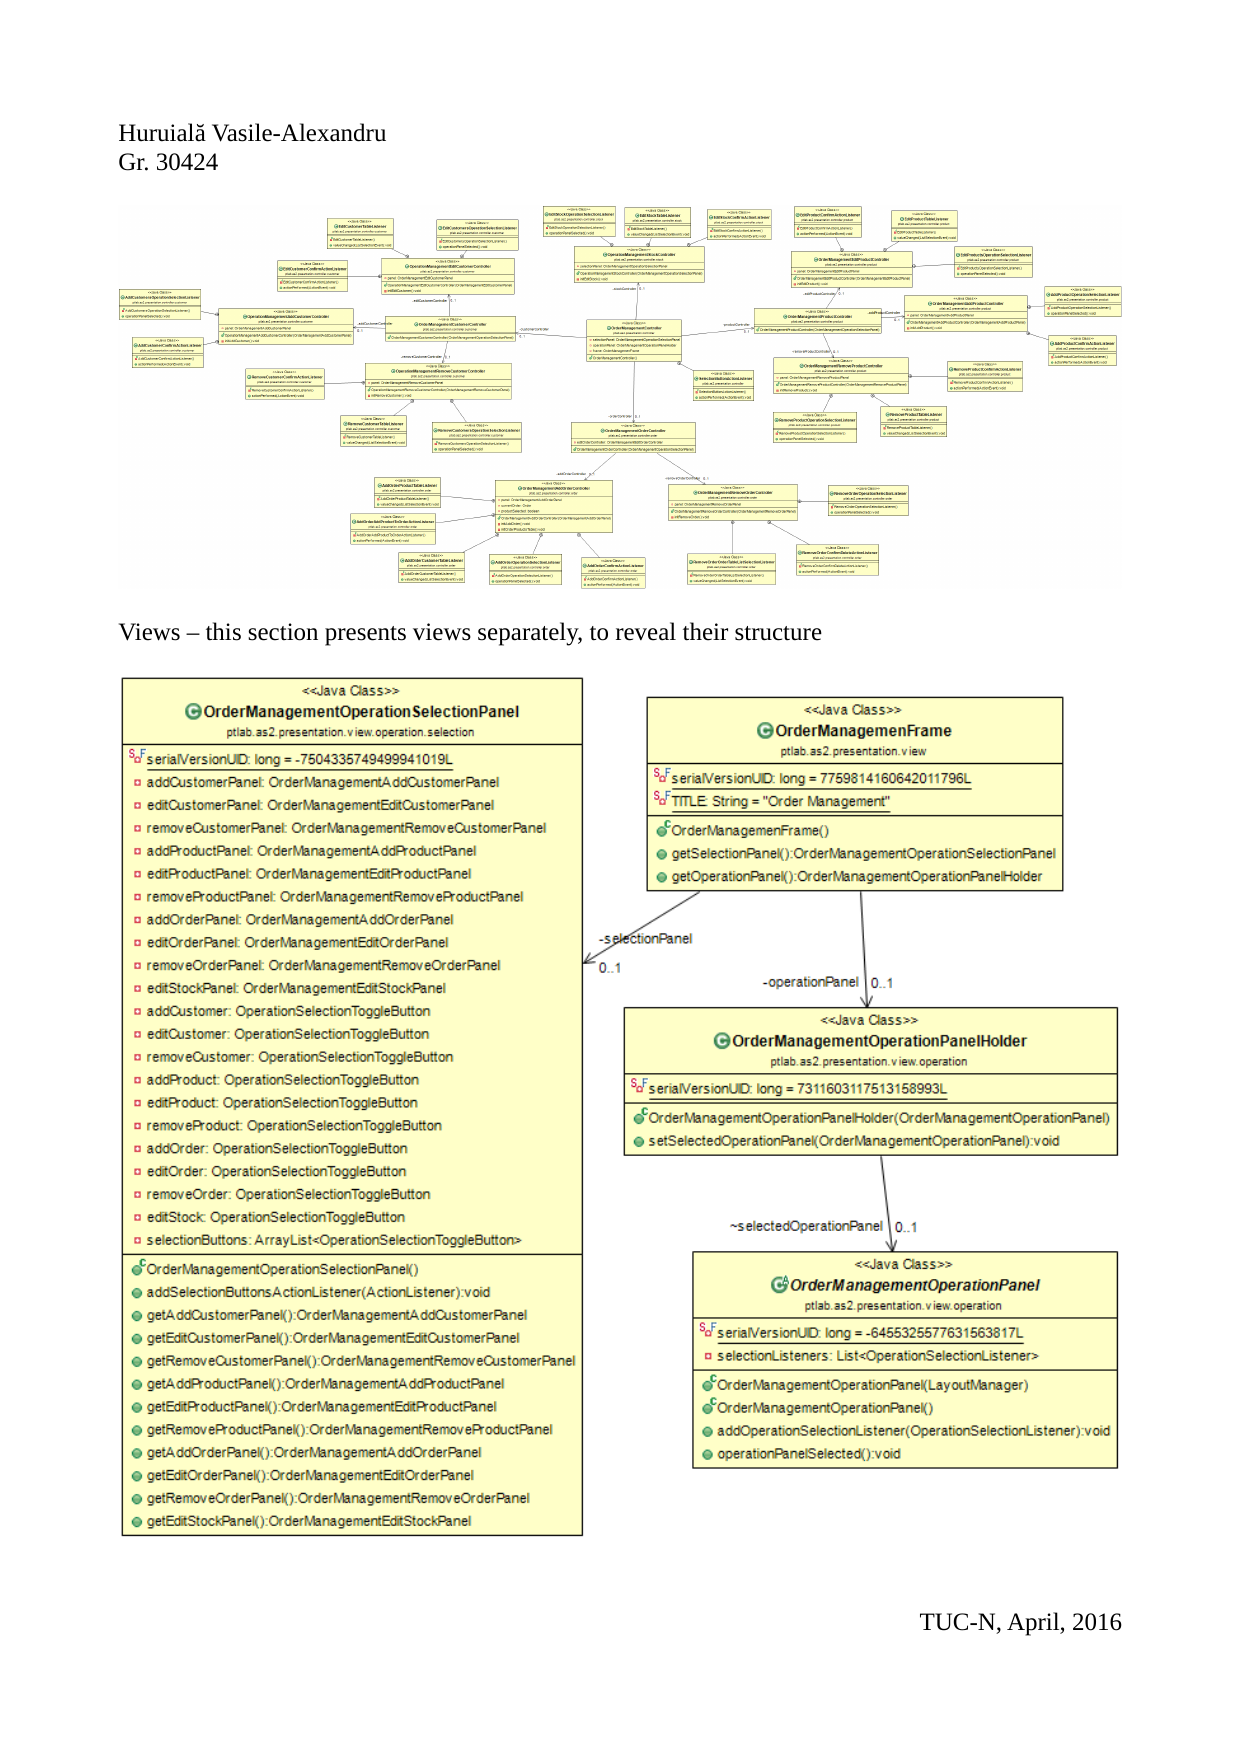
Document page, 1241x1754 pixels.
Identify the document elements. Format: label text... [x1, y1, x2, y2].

text Views – this section presents views separately, to reveal their structure [118, 617, 1122, 646]
picture [118, 205, 1122, 589]
picture [118, 674, 1122, 1540]
